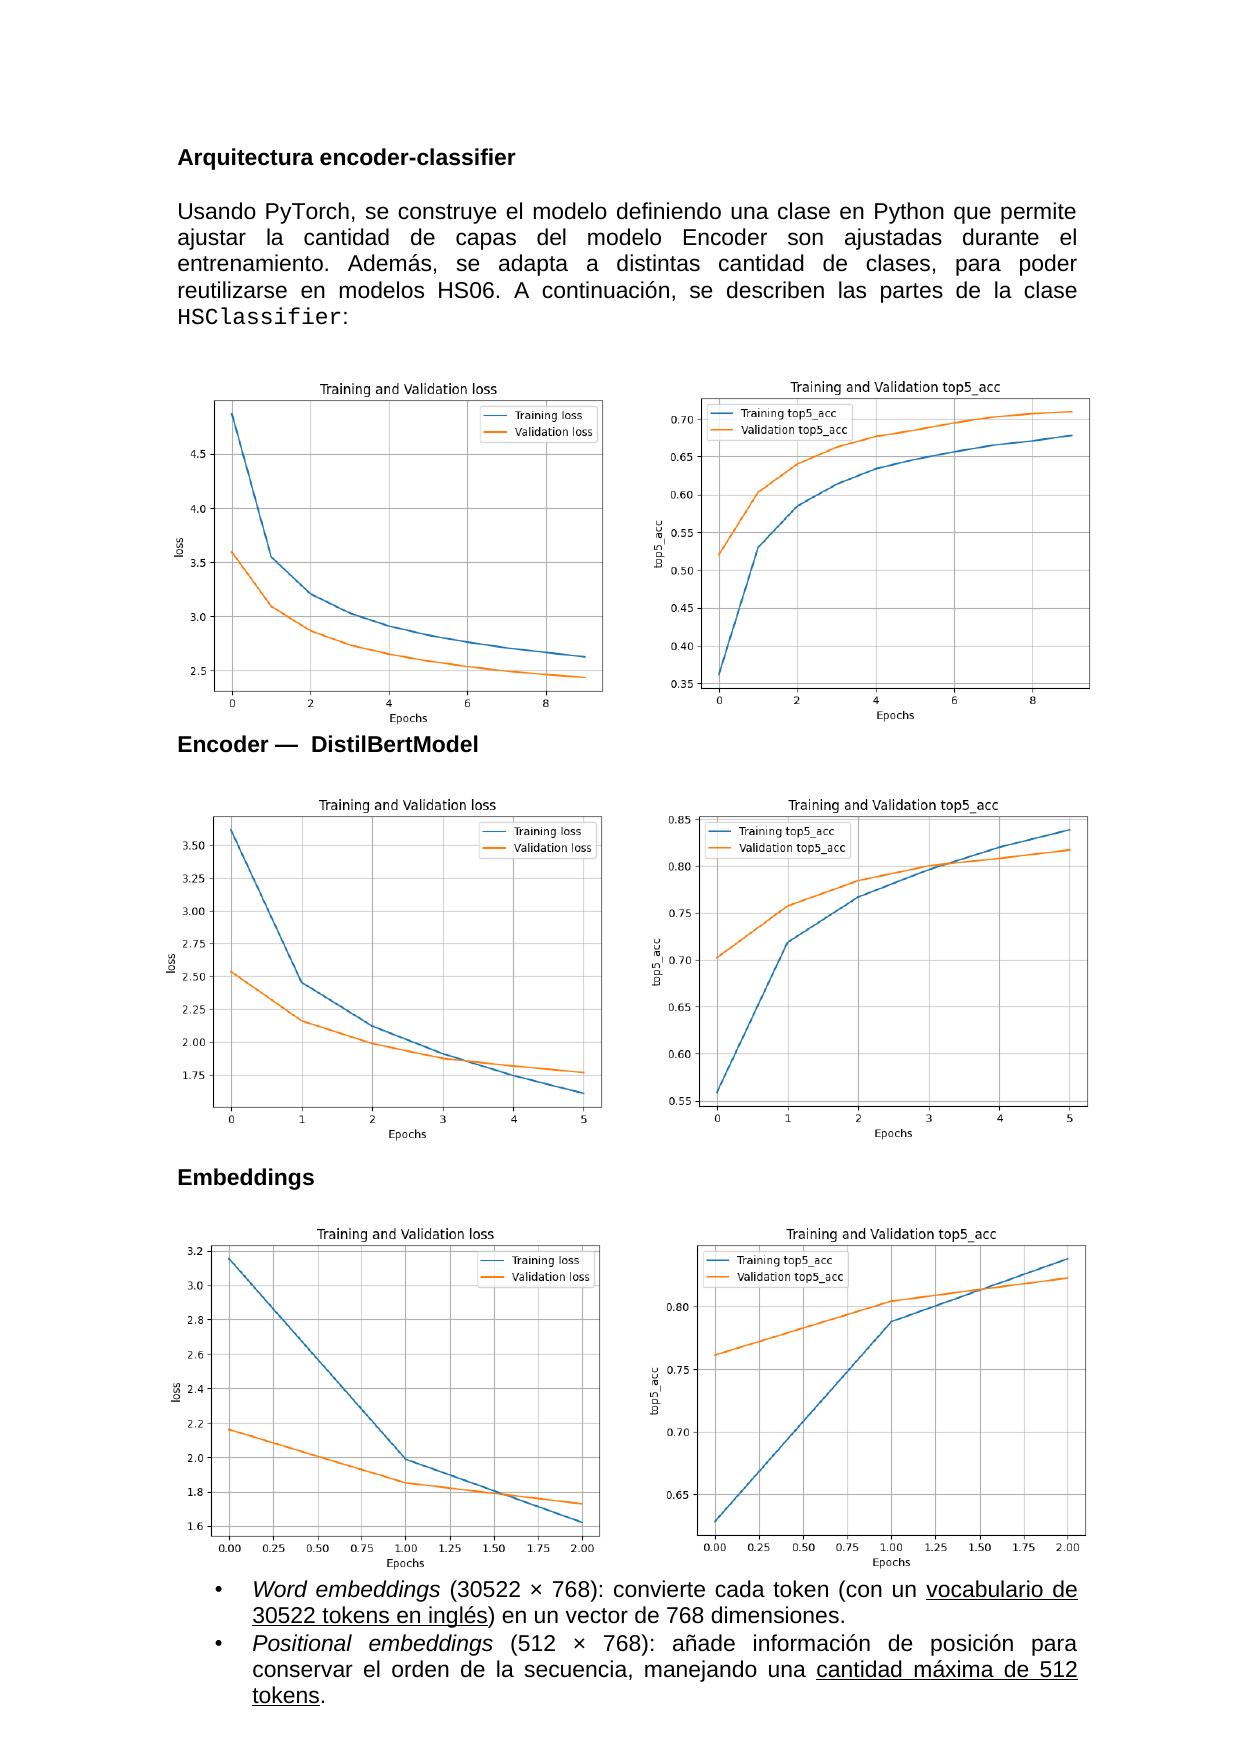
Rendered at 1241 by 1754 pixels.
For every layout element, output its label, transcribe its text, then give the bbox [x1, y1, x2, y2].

picture [646, 373, 1097, 729]
list Word embeddings (30522 × 768): convierte cada token (con un vocabulario de 30522 tokens en inglés) en un vector de 768 dimensiones. [214, 1213, 1078, 1629]
subtitle Arquitectura encoder-classifier [177, 144, 1078, 170]
text Encoder — DistilBertModel [177, 369, 1078, 757]
text Embeddings [177, 795, 1078, 1190]
picture [163, 1220, 607, 1577]
list Positional embeddings (512 × 768): añade información de posición para conservar el orden de la secuencia, manejando una cantidad máxima de 512 tokens. [214, 1629, 1078, 1708]
picture [642, 1220, 1093, 1576]
picture [644, 791, 1095, 1147]
picture [158, 791, 609, 1148]
picture [166, 375, 609, 732]
text Usando PyTorch, se construye el modelo definiendo una clase en Python que permite ajustar la cantidad de capas del modelo Encoder son ajustadas durante el entrenamiento. Además, se adapta a distintas cantidad de clases, para poder reutilizarse en modelos HS06. A continuación, se describen las partes de la clase HSClassifier: [177, 198, 1078, 331]
